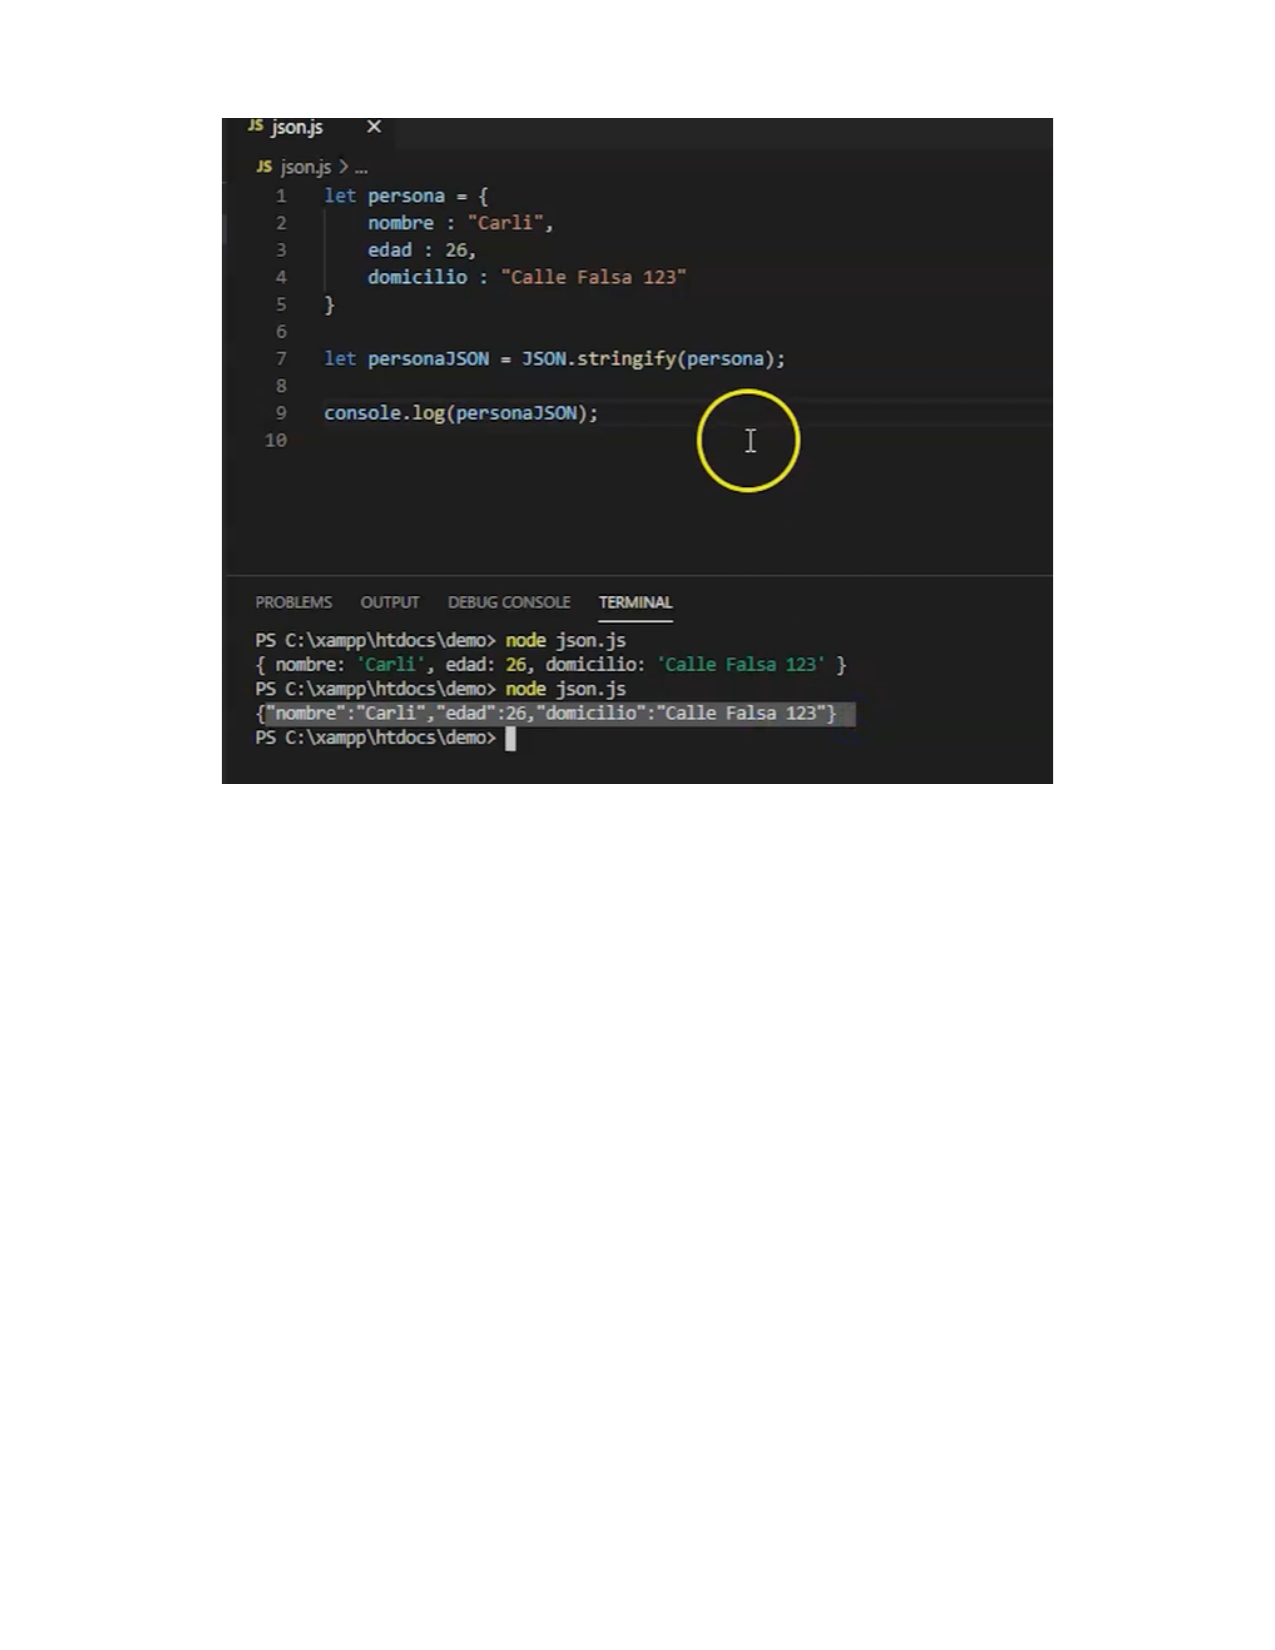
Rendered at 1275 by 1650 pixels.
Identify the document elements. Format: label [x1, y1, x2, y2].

picture [221, 118, 1054, 784]
